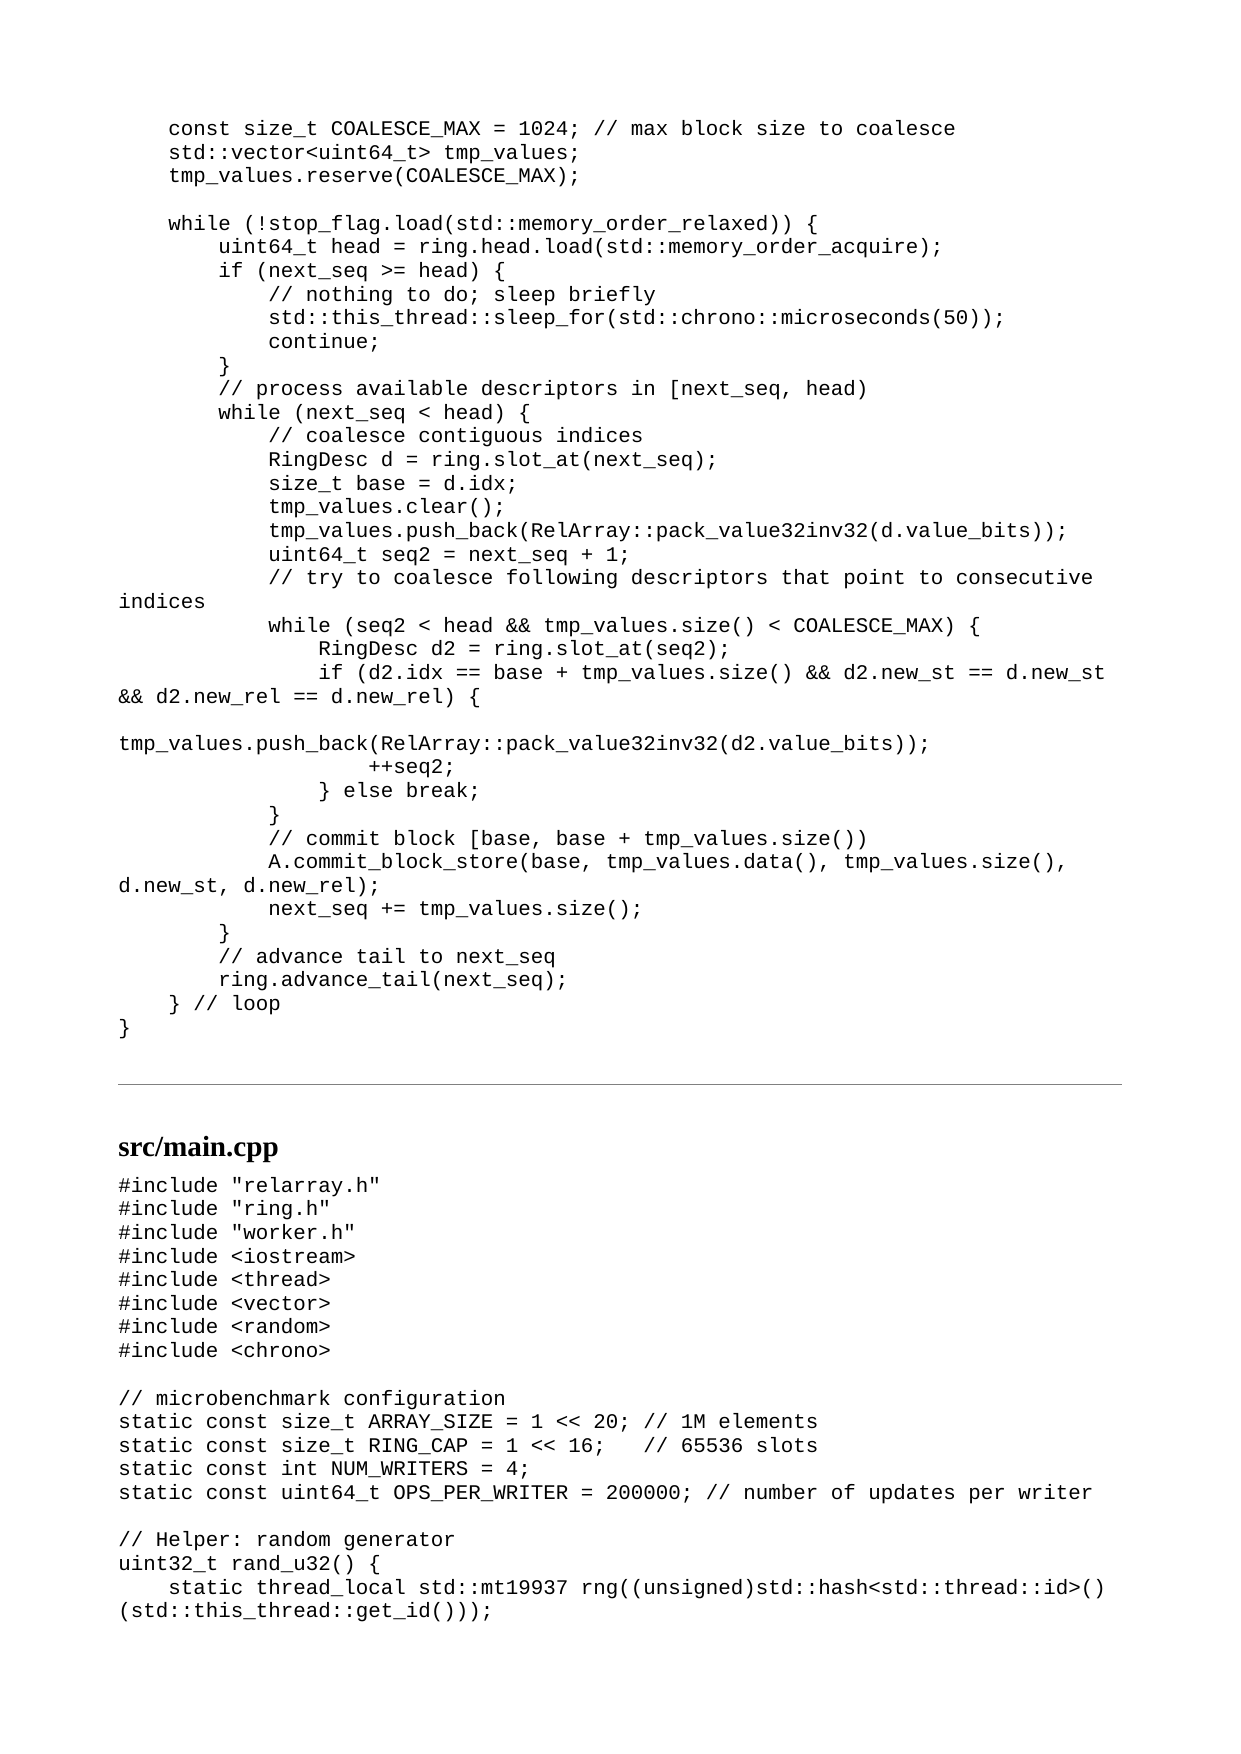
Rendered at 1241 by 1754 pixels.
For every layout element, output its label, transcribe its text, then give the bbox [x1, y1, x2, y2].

text size_t base = d.idx; [118, 473, 1122, 496]
text uint32_t rand_u32() { [118, 1553, 1122, 1577]
text uint64_t head = ring.head.load(std::memory_order_acquire); [118, 236, 1122, 260]
text next_seq += tmp_values.size(); [118, 898, 1122, 922]
text // Helper: random generator [118, 1529, 1122, 1553]
text } [118, 922, 1122, 946]
text static const int NUM_WRITERS = 4; [118, 1458, 1122, 1482]
text } // loop [118, 993, 1122, 1017]
text std::this_thread::sleep_for(std::chrono::microseconds(50)); [118, 307, 1122, 331]
text } [118, 354, 1122, 378]
text // nothing to do; sleep briefly [118, 284, 1122, 307]
text } [118, 804, 1122, 827]
text RingDesc d = ring.slot_at(next_seq); [118, 449, 1122, 473]
text static const uint64_t OPS_PER_WRITER = 200000; // number of updates per writer [118, 1482, 1122, 1506]
text // process available descriptors in [next_seq, head) [118, 378, 1122, 402]
text tmp_values.push_back(RelArray::pack_value32inv32(d2.value_bits)); [118, 709, 1122, 757]
text tmp_values.reserve(COALESCE_MAX); [118, 165, 1122, 189]
text } else break; [118, 780, 1122, 804]
text #include <random> [118, 1317, 1122, 1340]
text static const size_t RING_CAP = 1 << 16; // 65536 slots [118, 1435, 1122, 1458]
text RingDesc d2 = ring.slot_at(seq2); [118, 638, 1122, 662]
text tmp_values.clear(); [118, 496, 1122, 520]
text const size_t COALESCE_MAX = 1024; // max block size to coalesce [118, 118, 1122, 142]
text #include "relarray.h" [118, 1175, 1122, 1198]
text tmp_values.push_back(RelArray::pack_value32inv32(d.value_bits)); [118, 520, 1122, 544]
text #include <iostream> [118, 1246, 1122, 1269]
text static const size_t ARRAY_SIZE = 1 << 20; // 1M elements [118, 1411, 1122, 1435]
text // commit block [base, base + tmp_values.size()) [118, 827, 1122, 851]
text #include <vector> [118, 1293, 1122, 1317]
text while (seq2 < head && tmp_values.size() < COALESCE_MAX) { [118, 615, 1122, 638]
text ++seq2; [118, 757, 1122, 780]
text A.commit_block_store(base, tmp_values.data(), tmp_values.size(), d.new_st, d.new_rel); [118, 851, 1122, 898]
text while (next_seq < head) { [118, 402, 1122, 426]
text // microbenchmark configuration [118, 1387, 1122, 1411]
text // coalesce contiguous indices [118, 426, 1122, 449]
text if (d2.idx == base + tmp_values.size() && d2.new_st == d.new_st && d2.new_rel == d.new_rel) { [118, 662, 1122, 709]
text ring.advance_tail(next_seq); [118, 969, 1122, 993]
text #include "worker.h" [118, 1222, 1122, 1246]
text #include "ring.h" [118, 1198, 1122, 1222]
text std::vector<uint64_t> tmp_values; [118, 142, 1122, 165]
text if (next_seq >= head) { [118, 260, 1122, 284]
text } [118, 1017, 1122, 1040]
subtitle src/main.cpp [118, 1129, 1122, 1162]
text static thread_local std::mt19937 rng((unsigned)std::hash<std::thread::id>()(std::this_thread::get_id())); [118, 1577, 1122, 1624]
text uint64_t seq2 = next_seq + 1; [118, 544, 1122, 567]
text // advance tail to next_seq [118, 946, 1122, 969]
text while (!stop_flag.load(std::memory_order_relaxed)) { [118, 213, 1122, 236]
text continue; [118, 331, 1122, 354]
text // try to coalesce following descriptors that point to consecutive indices [118, 567, 1122, 615]
text #include <chrono> [118, 1340, 1122, 1364]
text #include <thread> [118, 1269, 1122, 1293]
